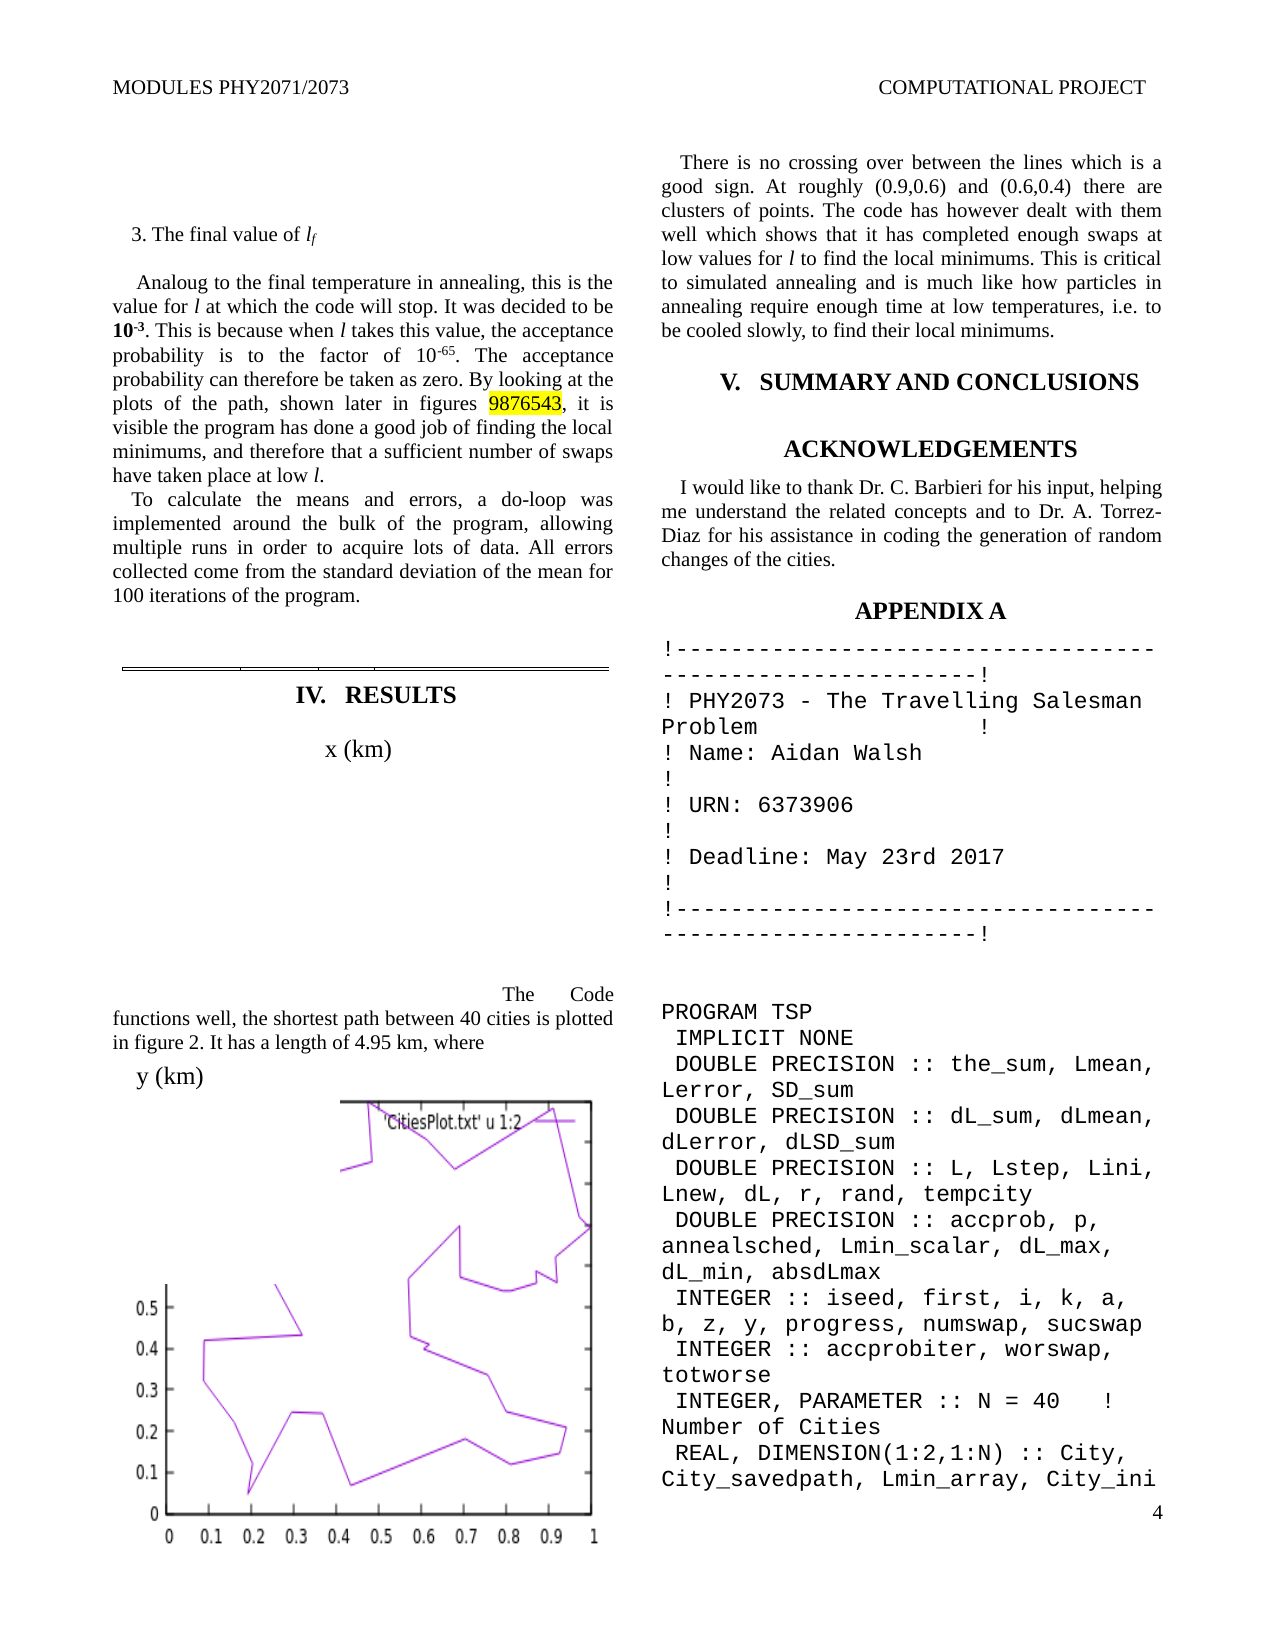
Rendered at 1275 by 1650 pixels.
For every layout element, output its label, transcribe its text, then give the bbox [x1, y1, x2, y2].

text Appendix A [699, 596, 1162, 625]
text INTEGER, PARAMETER :: N = 40 !Number of Cities [661, 1390, 1162, 1442]
text There is no crossing over between the lines which is a good sign. At roughly (0.9,0.6) and (0.6,0.4) there are clusters of points. The code has however dealt with them well which shows that it has completed enough swaps at low values for l to find the local minimums. This is critical to simulated annealing and is much like how particles in annealing require enough time at low temperatures, i.e. to be cooled slowly, to find their local minimums. [661, 150, 1162, 342]
text ! PHY2073 - The Travelling Salesman Problem ! [661, 689, 1162, 741]
title SUMMARY AND Conclusions [717, 367, 1162, 396]
text DOUBLE PRECISION :: the_sum, Lmean, Lerror, SD_sum [661, 1052, 1162, 1104]
text INTEGER :: accprobiter, worswap, totworse [661, 1338, 1162, 1390]
text DOUBLE PRECISION :: L, Lstep, Lini, Lnew, dL, r, rand, tempcity [661, 1156, 1162, 1208]
text DOUBLE PRECISION :: dL_sum, dLmean, dLerror, dLSD_sum [661, 1104, 1162, 1156]
text !----------------------------------------------------------! [661, 897, 1162, 949]
text IMPLICIT NONE [661, 1027, 1162, 1052]
text ! Deadline: May 23rd 2017 ! [661, 845, 1162, 897]
text y (km) [15, 1061, 325, 1090]
text 3. The final value of lf [112, 222, 614, 246]
text ! Name: Aidan Walsh ! [661, 741, 1162, 793]
text PROGRAM TSP [661, 1001, 1162, 1027]
text DOUBLE PRECISION :: accprob, p, annealsched, Lmin_scalar, dL_max, dL_min, absdLmax [661, 1208, 1162, 1286]
text REAL, DIMENSION(1:2,1:N) :: City, City_savedpath, Lmin_array, City_ini [661, 1442, 1162, 1493]
text x (km) [127, 734, 589, 763]
title RESULTS [169, 680, 614, 709]
text INTEGER :: iseed, first, i, k, a, b, z, y, progress, numswap, sucswap [661, 1286, 1162, 1338]
text 3. The final value of lf [112, 727, 604, 957]
text I would like to thank Dr. C. Barbieri for his input, helping me understand the related concepts and to Dr. A. Torrez-Diaz for his assistance in coding the generation of random changes of the cities. [661, 475, 1162, 571]
text The Code functions well, the shortest path between 40 cities is plotted in figure 2. It has a length of 4.95 km, where [112, 981, 614, 1054]
text !----------------------------------------------------------! [661, 637, 1162, 689]
text acknowledgements [699, 434, 1162, 462]
text ! URN: 6373906 ! [661, 793, 1162, 845]
text Analoug to the final temperature in annealing, this is the value for l at which the code will stop. It was decided to be 10-3. This is because when l takes this value, the acceptance probability is to the factor of 10-65. The acceptance probability can therefore be taken as zero. By looking at the plots of the path, shown later in figures 9876543, it is visible the program has done a good job of finding the local minimums, and therefore that a sufficient number of swaps have taken place at low l. [112, 270, 614, 487]
text To calculate the means and errors, a do-loop was implemented around the bulk of the program, allowing multiple runs in order to acquire lots of data. All errors collected come from the standard deviation of the mean for 100 iterations of the program. [112, 487, 614, 607]
